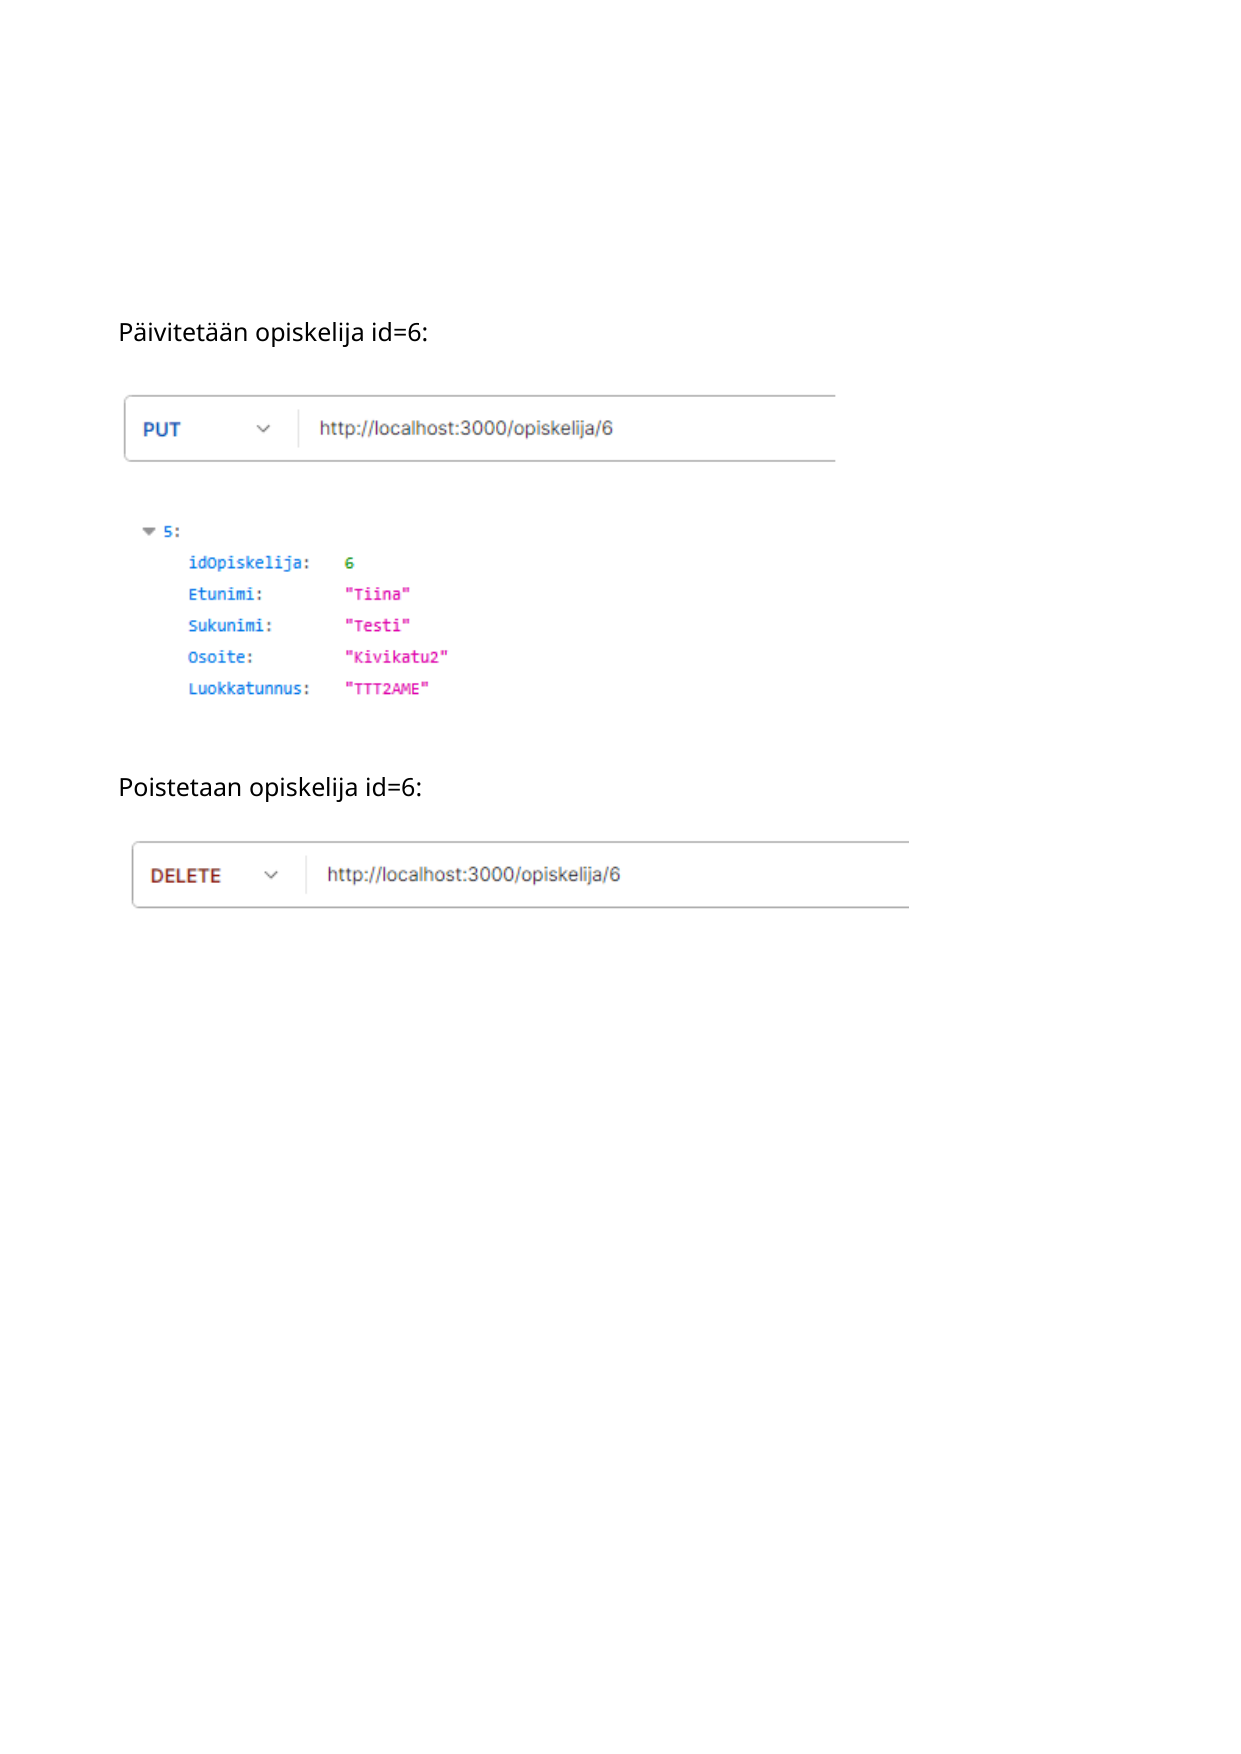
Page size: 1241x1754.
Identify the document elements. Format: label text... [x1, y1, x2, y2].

text Poistetaan opiskelija id=6: [118, 769, 1122, 803]
text Päivitetään opiskelija id=6: [118, 315, 1122, 349]
